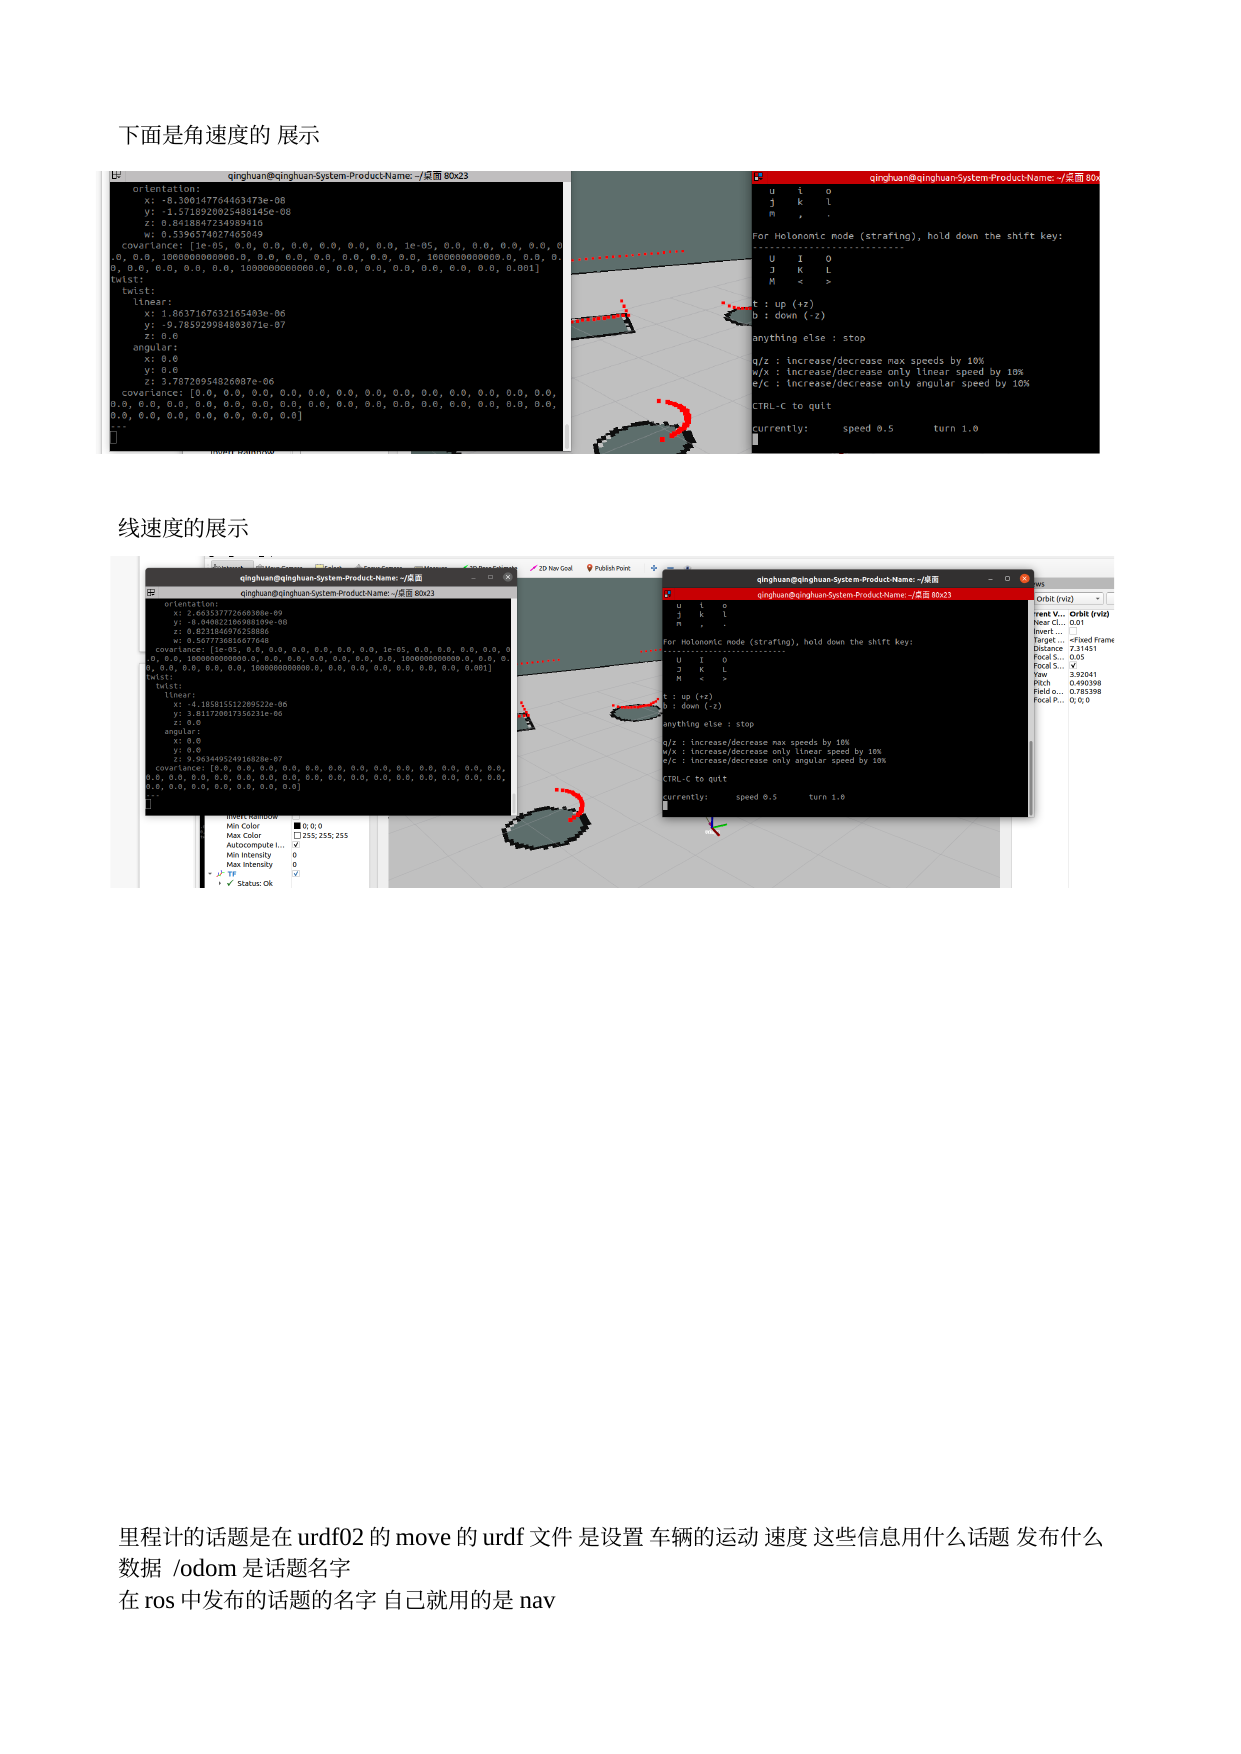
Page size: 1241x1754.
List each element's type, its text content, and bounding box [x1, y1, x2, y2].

picture [110, 556, 1115, 888]
text 里程计的话题是在urdf02的move的urdf文件 是设置 车辆的运动 速度 这些信息用什么话题 发布什么数据 /odom是话题名字 [118, 1520, 1122, 1583]
text 线速度的展示 [118, 511, 1122, 543]
picture [95, 171, 1100, 454]
text 下面是角速度的 展示 [118, 118, 1122, 149]
text 在ros中发布的话题的名字 自己就用的是 nav [118, 1583, 1122, 1614]
